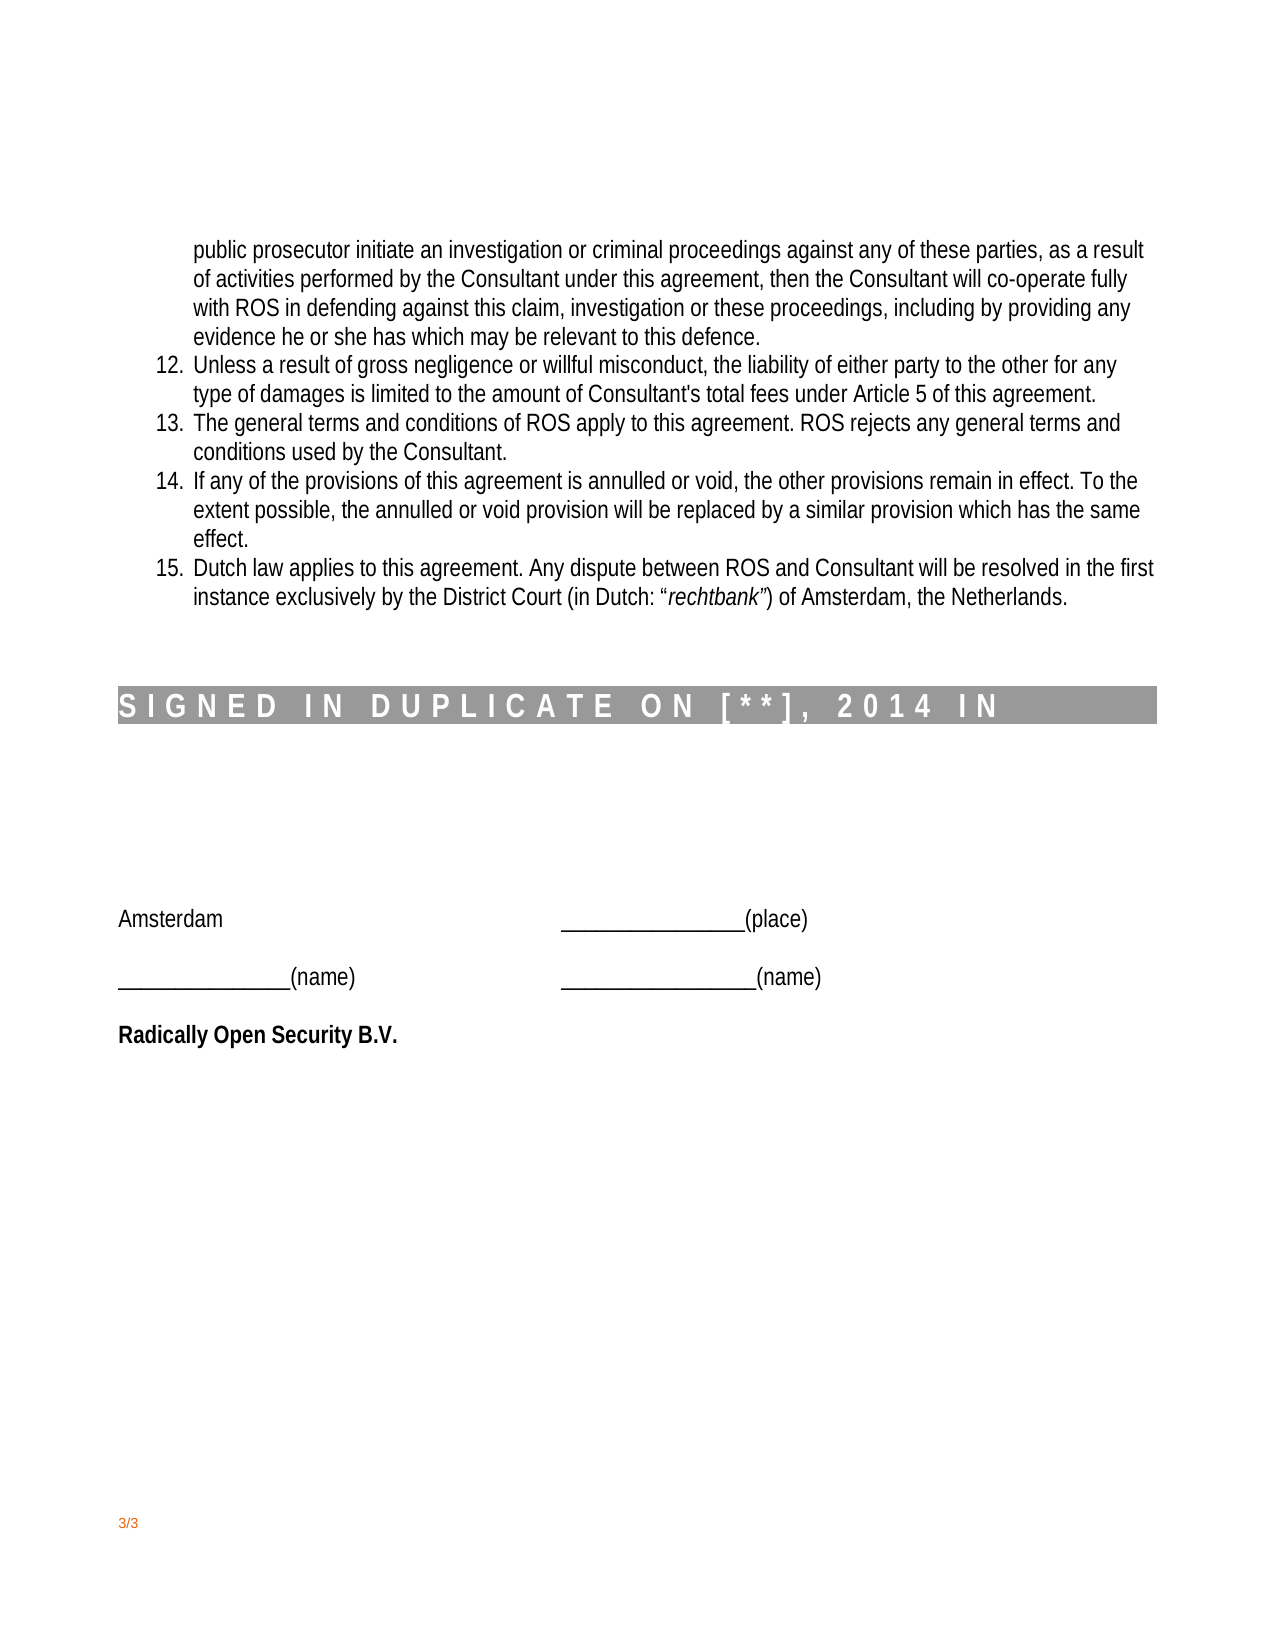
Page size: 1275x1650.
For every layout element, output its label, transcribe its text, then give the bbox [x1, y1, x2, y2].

text Amsterdam ________________(place) [118, 904, 1157, 933]
list The general terms and conditions of ROS apply to this agreement. ROS rejects any general terms and conditions used by the Consultant. [156, 408, 1157, 466]
text _______________(name) _________________(name) [118, 962, 1157, 991]
list public prosecutor initiate an investigation or criminal proceedings against any of these parties, as a result of activities performed by the Consultant under this agreement, then the Consultant will co-operate fully with ROS in defending against this claim, investigation or these proceedings, including by providing any evidence he or she has which may be relevant to this defence. [156, 234, 1157, 350]
list If any of the provisions of this agreement is annulled or void, the other provisions remain in effect. To the extent possible, the annulled or void provision will be replaced by a similar provision which has the same effect. [156, 466, 1157, 553]
text Radically Open Security B.V. [118, 1020, 1157, 1049]
subtitle SIGNED IN DUPLICATE ON [**], 2014 IN [118, 686, 1157, 724]
list Unless a result of gross negligence or willful misconduct, the liability of either party to the other for any type of damages is limited to the amount of Consultant's total fees under Article 5 of this agreement. [156, 350, 1157, 408]
list Dutch law applies to this agreement. Any dispute between ROS and Consultant will be resolved in the first instance exclusively by the District Court (in Dutch: “rechtbank”) of Amsterdam, the Netherlands. [156, 553, 1157, 611]
